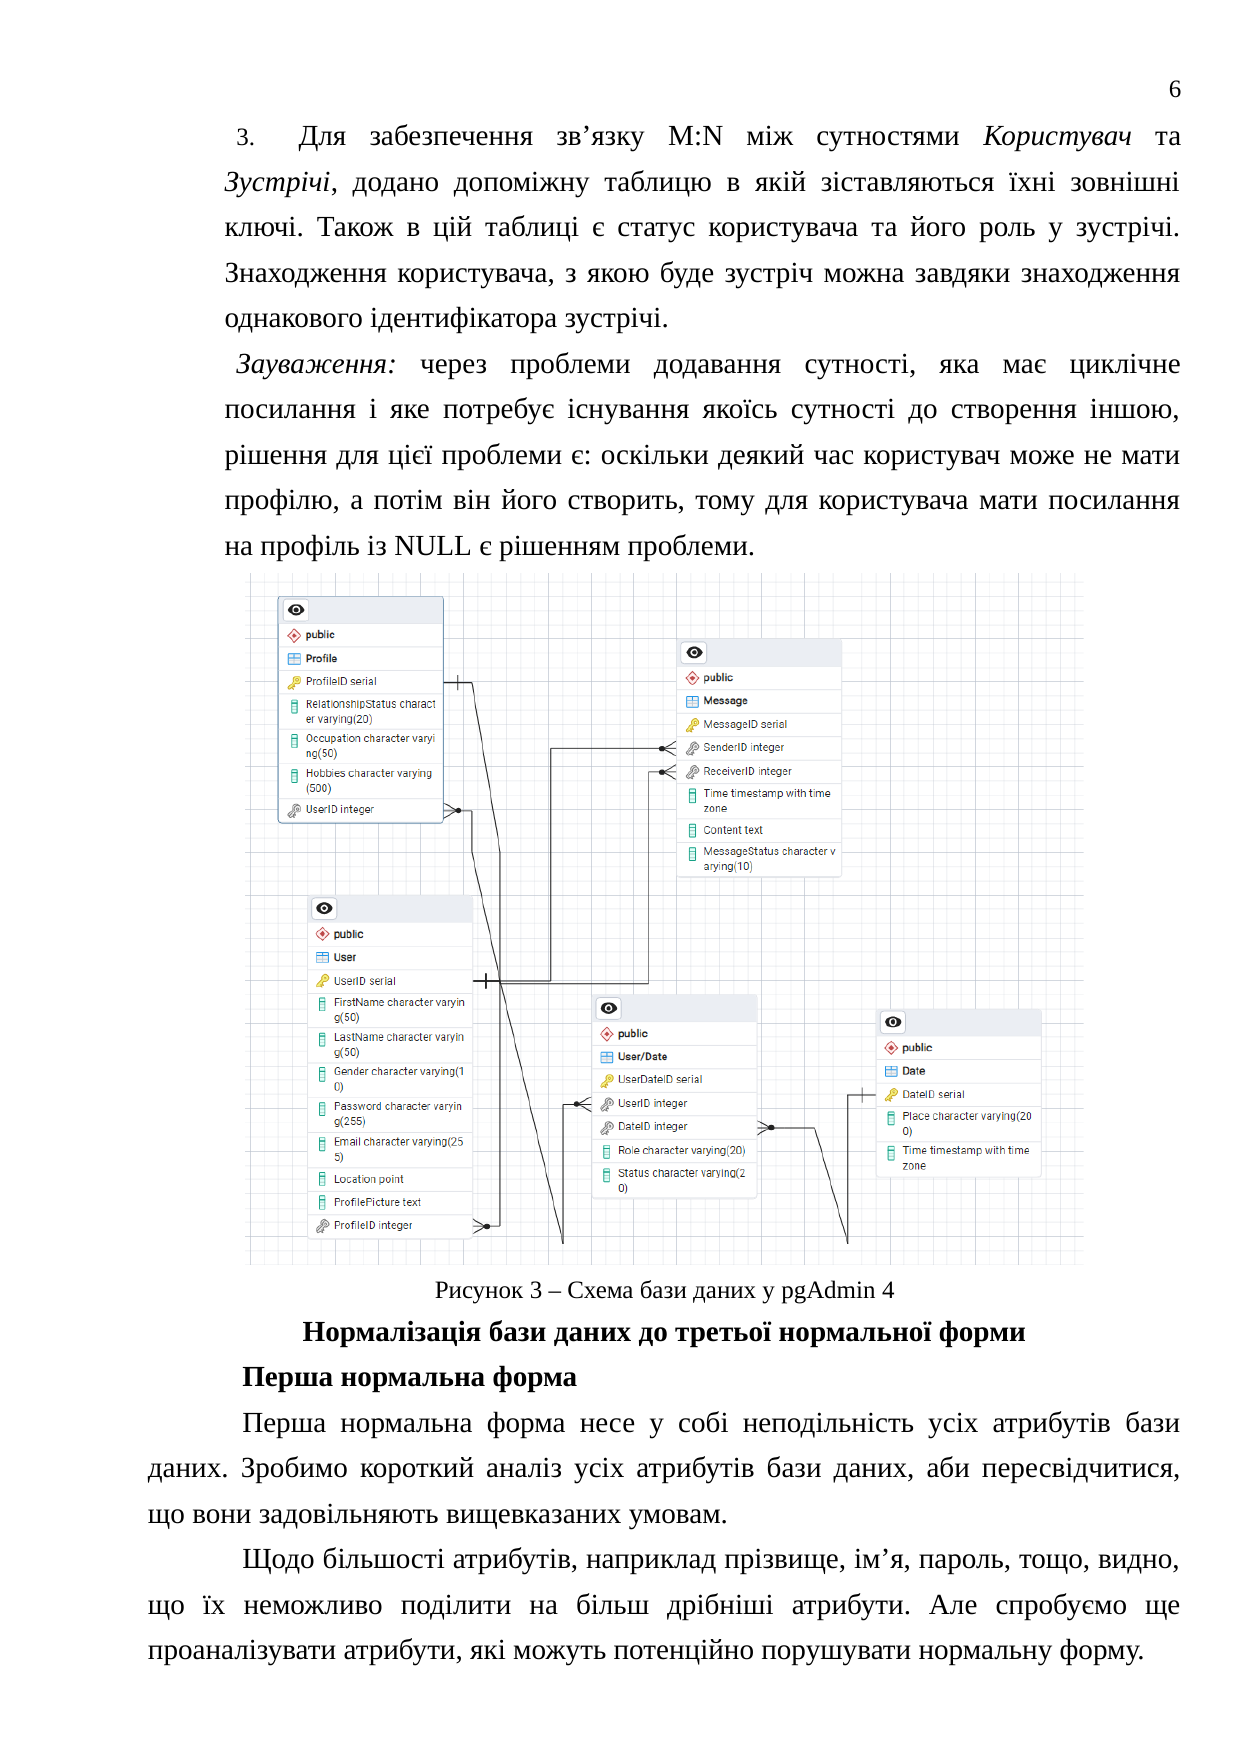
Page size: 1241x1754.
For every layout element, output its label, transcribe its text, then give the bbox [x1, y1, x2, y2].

list Для забезпечення зв’язку M:N між сутностями Користувач та Зустрічі, додано допоміжну таблицю в якій зіставляються їхні зовнішні ключі. Також в цій таблиці є статус користувача та його роль у зустрічі. Знаходження користувача, з якою буде зустріч можна завдяки знаходження однакового ідентифікатора зустрічі. [224, 118, 1181, 334]
text Нормалізація бази даних до третьої нормальної форми [148, 1314, 1181, 1347]
picture [245, 573, 1084, 1265]
text Перша нормальна форма несе у собі неподільність усіх атрибутів бази даних. Зробимо короткий аналіз усіх атрибутів бази даних, аби пересвідчитися, що вони задовільняють вищевказаних умовам. [148, 1405, 1181, 1529]
text Зауваження: через проблеми додавання сутності, яка має циклічне посилання і яке потребує існування якоїсь сутності до створення іншою, рішення для цієї проблеми є: оскільки деякий час користувач може не мати профілю, а потім він його створить, тому для користувача мати посилання на профіль із NULL є рішенням проблеми. [224, 346, 1181, 561]
text Щодо більшості атрибутів, наприклад прізвище, ім’я, пароль, тощо, видно, що їх неможливо поділити на більш дрібніші атрибути. Але спробуємо ще проаналізувати атрибути, які можуть потенційно порушувати нормальну форму. [148, 1541, 1181, 1666]
text Рисунок 3 ‒ Схема бази даних у pgAdmin 4 [148, 1275, 1181, 1303]
text Перша нормальна форма [148, 1359, 1181, 1393]
